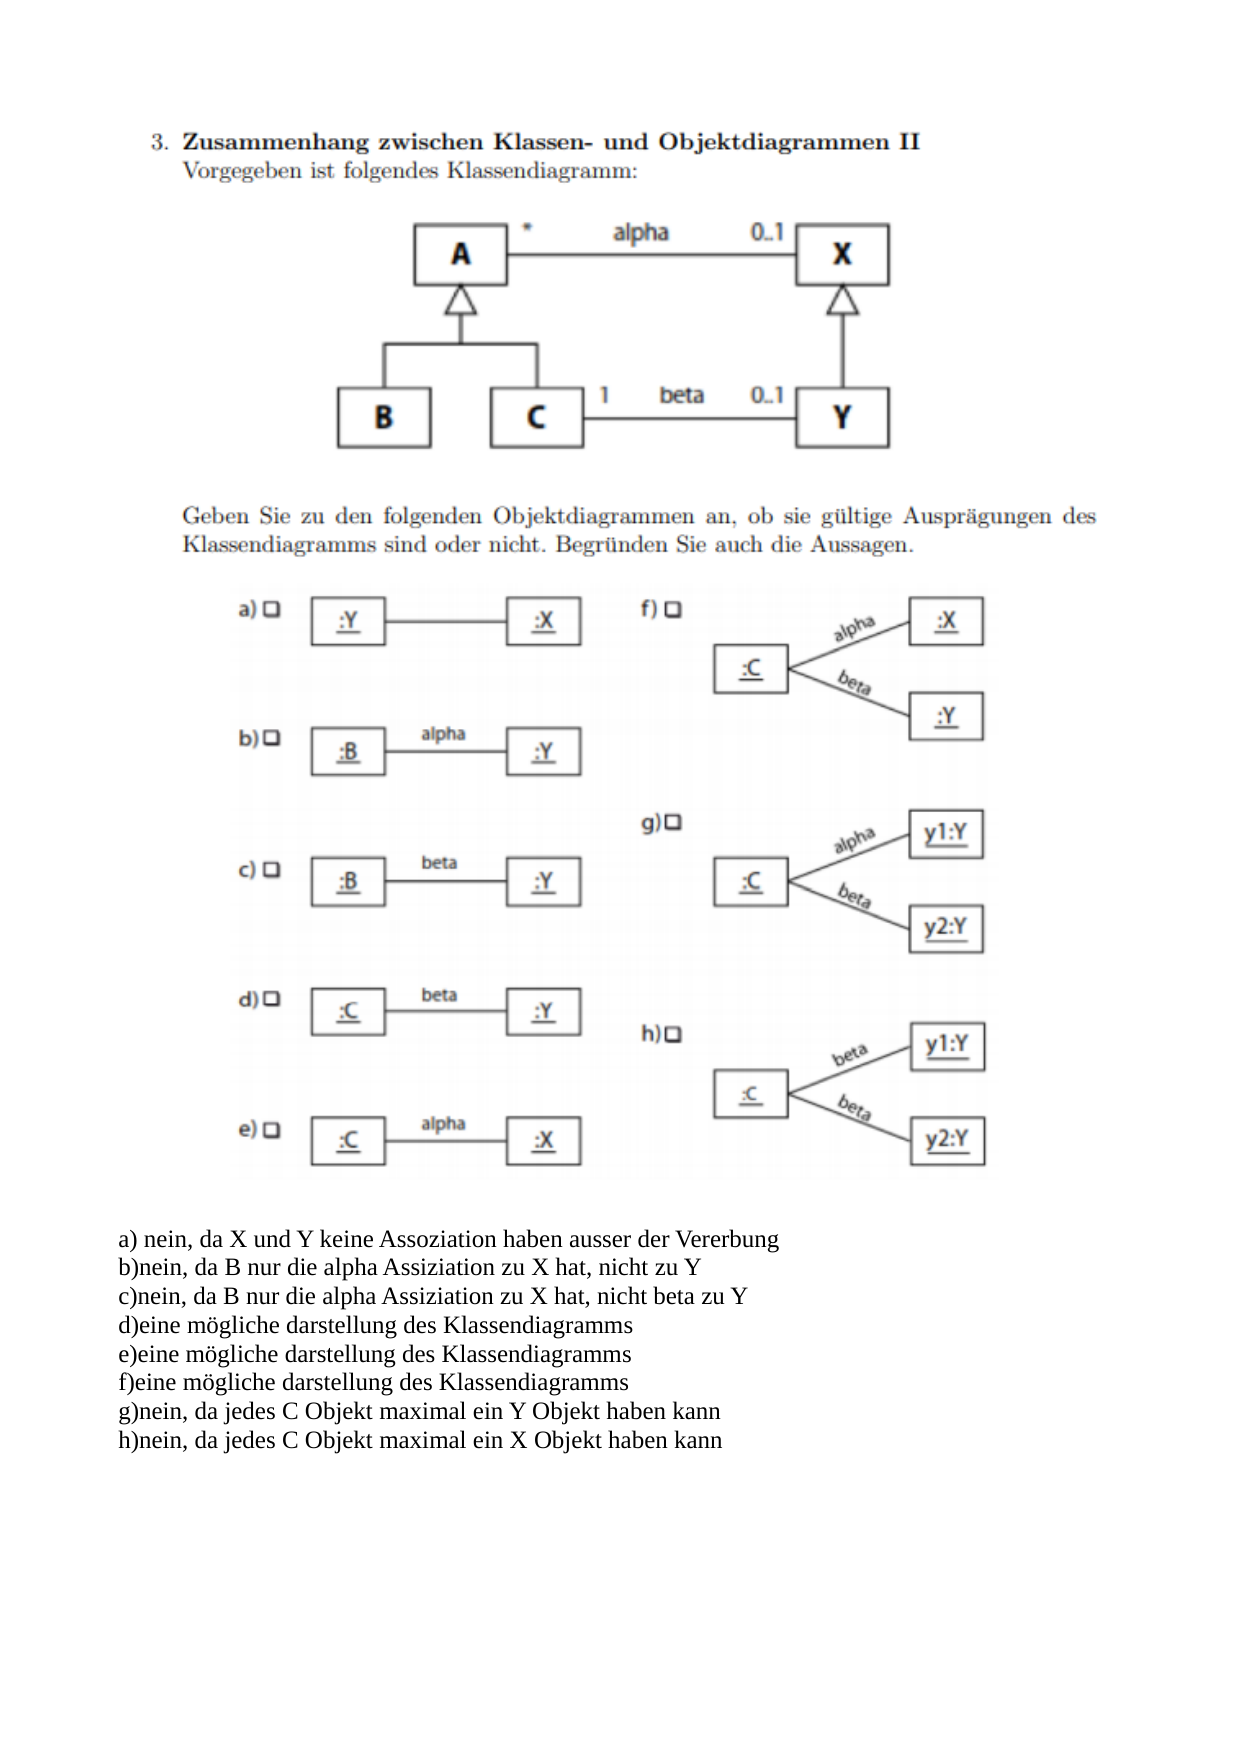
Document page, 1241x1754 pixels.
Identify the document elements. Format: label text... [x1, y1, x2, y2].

text h)nein, da jedes C Objekt maximal ein X Objekt haben kann [118, 1425, 1122, 1454]
text g)nein, da jedes C Objekt maximal ein Y Objekt haben kann [118, 1396, 1122, 1425]
text d)eine mögliche darstellung des Klassendiagramms [118, 1310, 1122, 1339]
text b)nein, da B nur die alpha Assiziation zu X hat, nicht zu Y [118, 1252, 1122, 1281]
text e)eine mögliche darstellung des Klassendiagramms [118, 1339, 1122, 1367]
picture [117, 118, 1123, 1224]
text f)eine mögliche darstellung des Klassendiagramms [118, 1367, 1122, 1396]
text a) nein, da X und Y keine Assoziation haben ausser der Vererbung [118, 1224, 1122, 1252]
text c)nein, da B nur die alpha Assiziation zu X hat, nicht beta zu Y [118, 1281, 1122, 1310]
